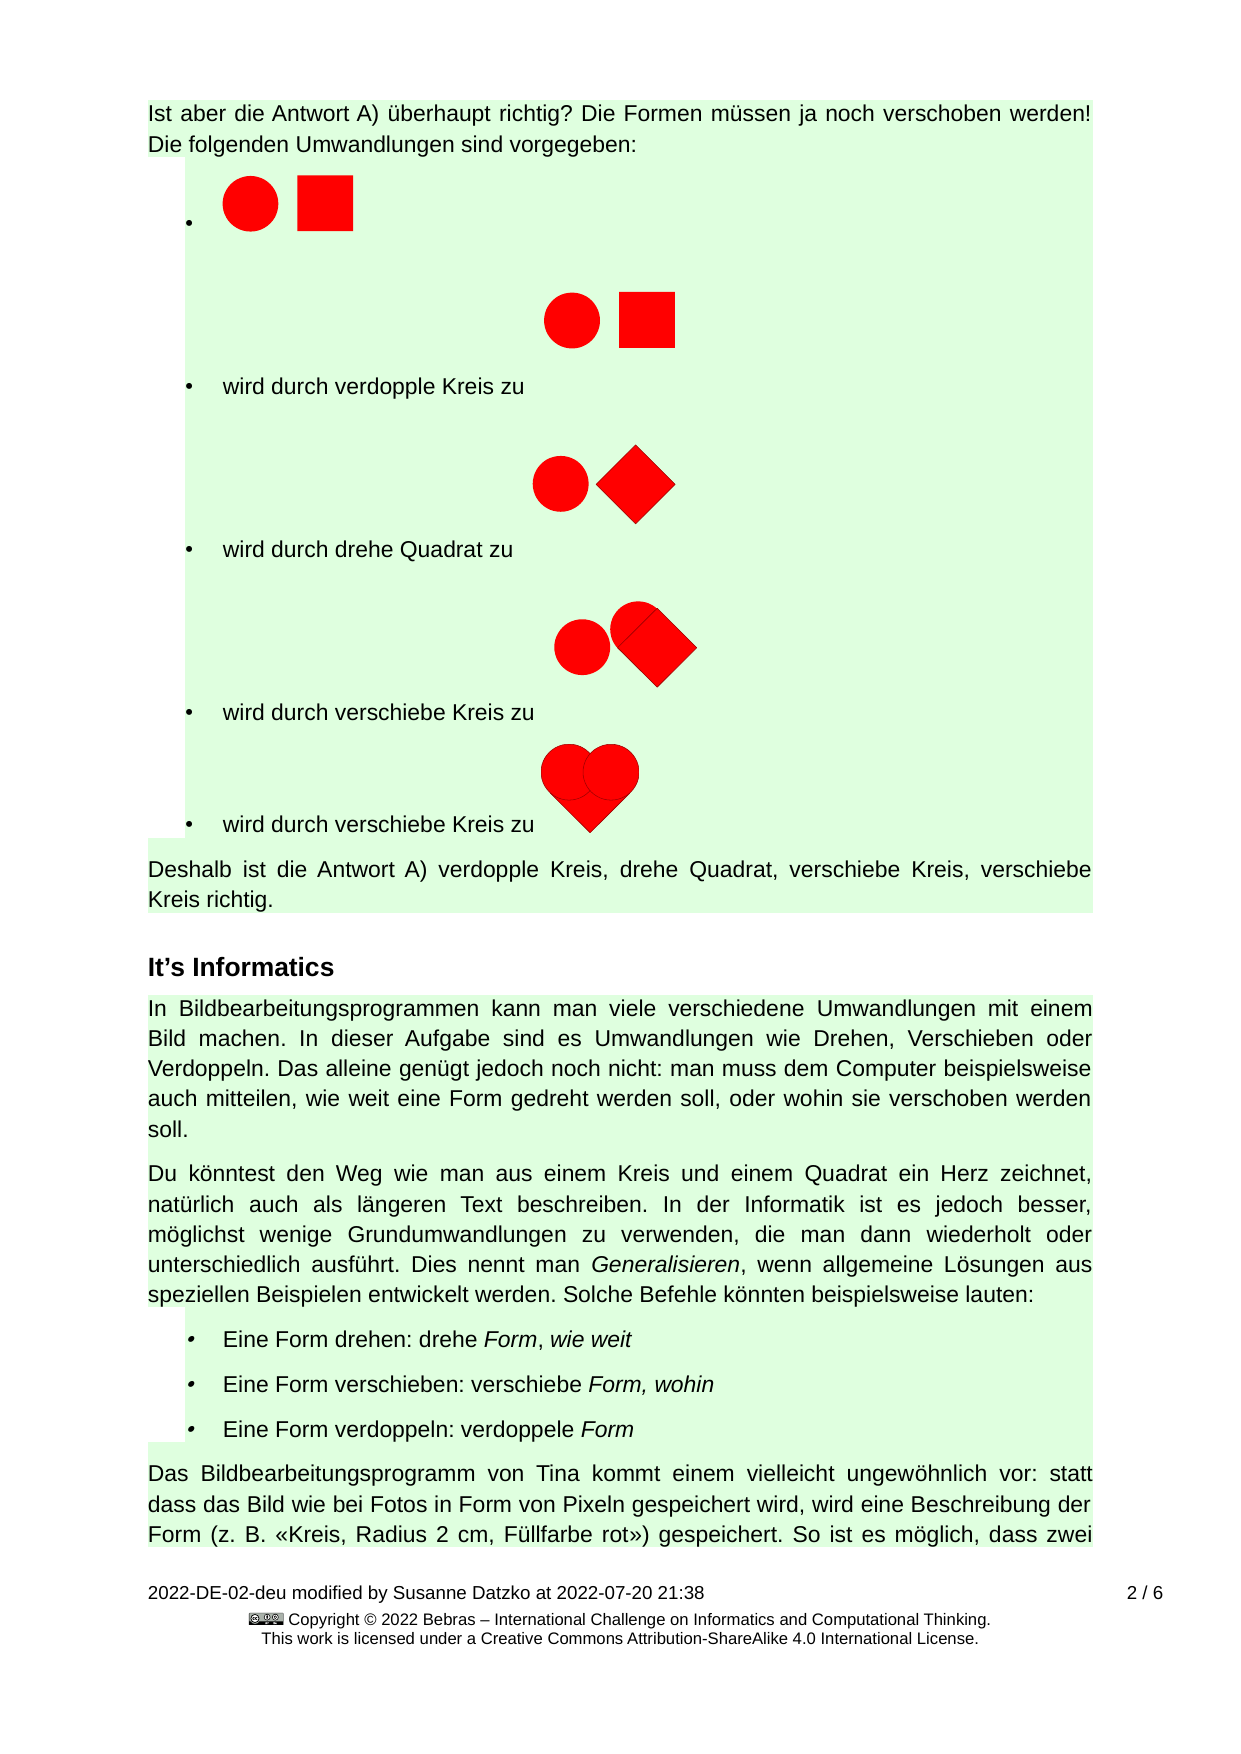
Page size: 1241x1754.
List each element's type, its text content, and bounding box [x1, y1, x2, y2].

text Du könntest den Weg wie man aus einem Kreis und einem Quadrat ein Herz zeichnet, natürlich auch als längeren Text beschreiben. In der Informatik ist es jedoch besser, möglichst wenige Grundumwandlungen zu verwenden, die man dann wiederholt oder unterschiedlich ausführt. Dies nennt man Generalisieren, wenn allgemeine Lösungen aus speziellen Beispielen entwickelt werden. Solche Befehle könnten beispielsweise lauten: [148, 1160, 1093, 1307]
list wird durch verdopple Kreis zu [185, 254, 1093, 399]
list Eine Form verschieben: verschiebe Form, wohin [185, 1371, 1093, 1397]
text Deshalb ist die Antwort A) verdopple Kreis, drehe Quadrat, verschiebe Kreis, verschiebe Kreis richtig. [148, 856, 1093, 913]
list wird durch verschiebe Kreis zu [185, 744, 1093, 838]
text In Bildbearbeitungsprogrammen kann man viele verschiedene Umwandlungen mit einem Bild machen. In dieser Aufgabe sind es Umwandlungen wie Drehen, Verschieben oder Verdoppeln. Das alleine genügt jedoch noch nicht: man muss dem Computer beispielsweise auch mitteilen, wie weit eine Form gedreht werden soll, oder wohin sie verschoben werden soll. [148, 995, 1093, 1142]
list wird durch verschiebe Kreis zu [185, 581, 1093, 726]
text Ist aber die Antwort A) überhaupt richtig? Die Formen müssen ja noch verschoben werden! Die folgenden Umwandlungen sind vorgegeben: [148, 100, 1093, 157]
list Eine Form drehen: drehe Form, wie weit [185, 1326, 1093, 1352]
list wird durch drehe Quadrat zu [185, 417, 1093, 562]
subtitle It’s Informatics [148, 952, 1093, 982]
list Eine Form verdoppeln: verdoppele Form [185, 1416, 1093, 1442]
text Das Bildbearbeitungsprogramm von Tina kommt einem vielleicht ungewöhnlich vor: statt dass das Bild wie bei Fotos in Form von Pixeln gespeichert wird, wird eine Beschreibung der Form (z. B. «Kreis, Radius 2 cm, Füllfarbe rot») gespeichert. So ist es möglich, dass zwei [148, 1460, 1093, 1547]
